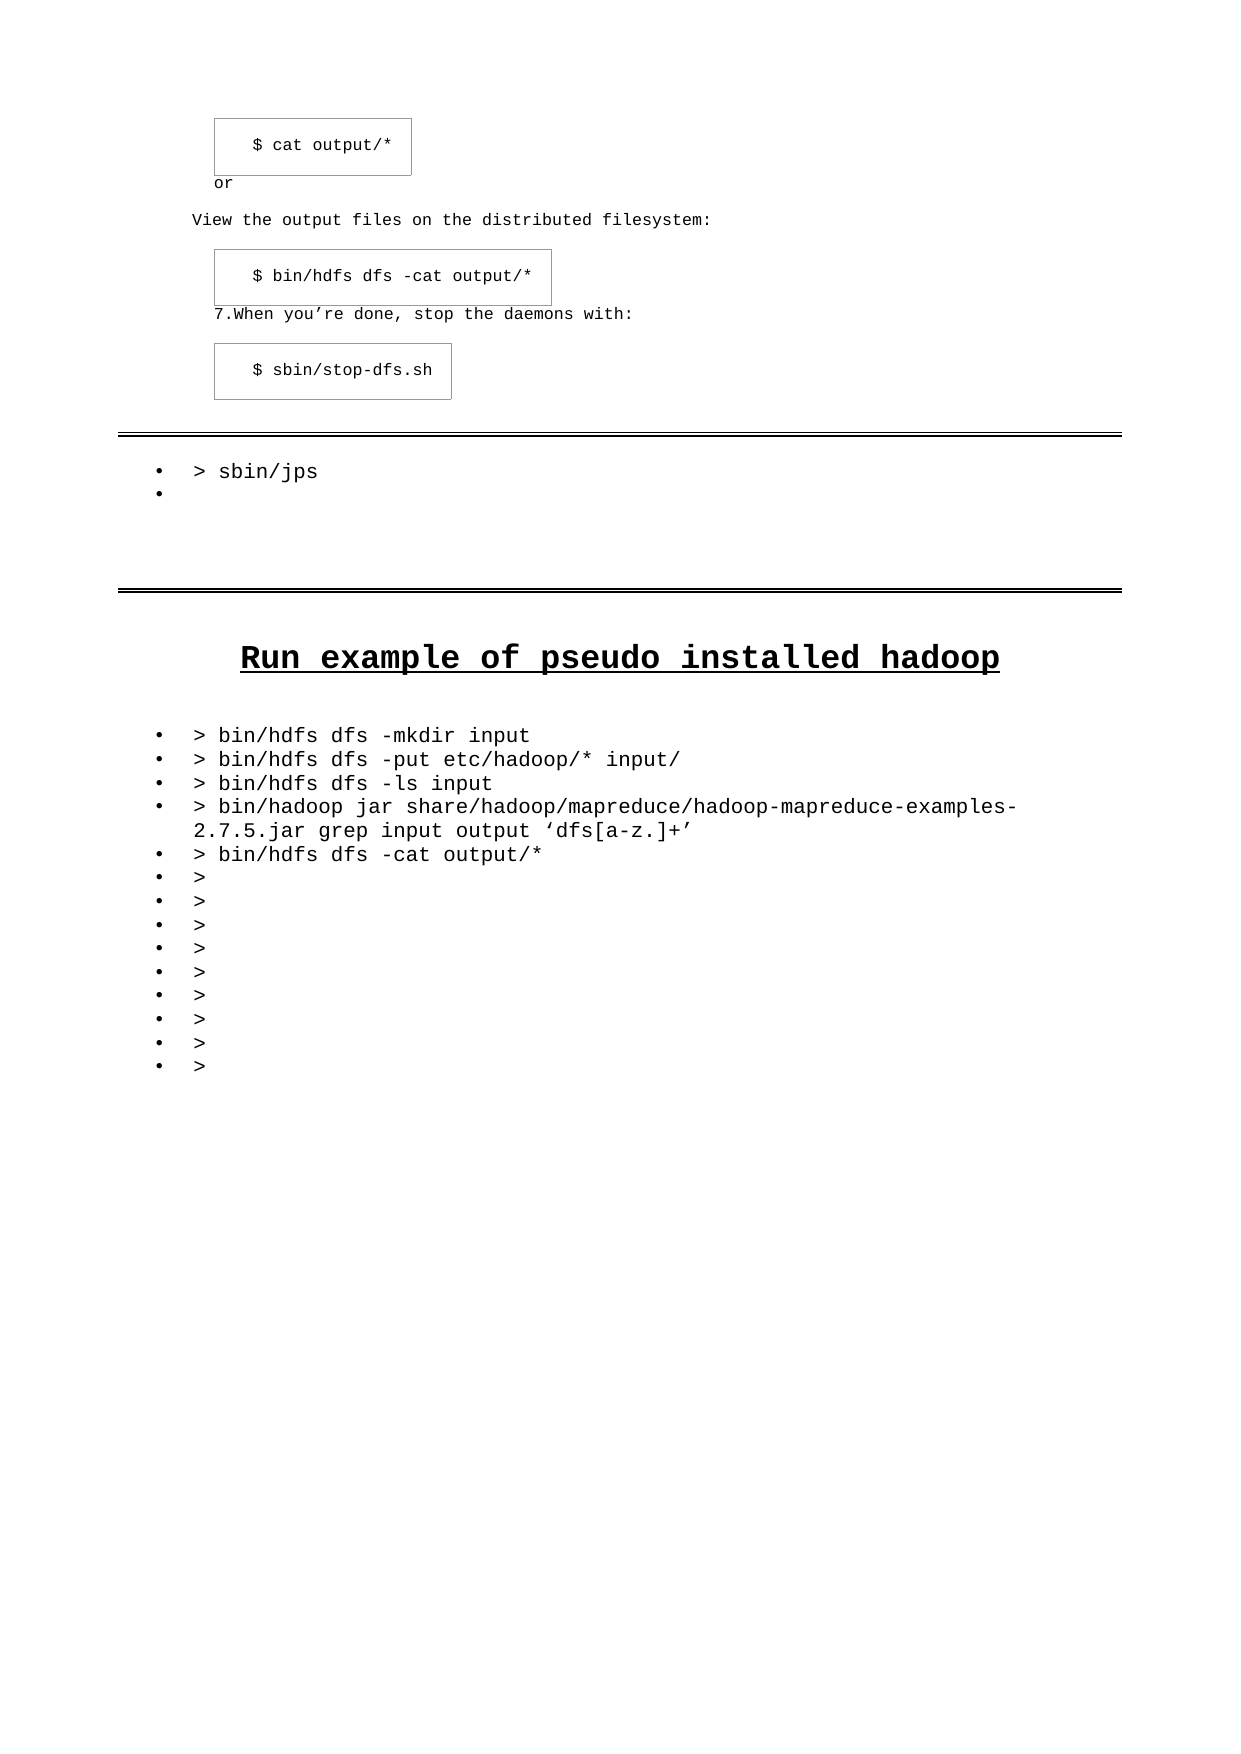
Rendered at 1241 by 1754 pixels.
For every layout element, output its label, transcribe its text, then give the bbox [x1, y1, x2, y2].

list [452, 343, 1100, 399]
list > bin/hdfs dfs -cat output/* [156, 844, 1122, 867]
list > bin/hadoop jar share/hadoop/mapreduce/hadoop-mapreduce-examples-2.7.5.jar grep input output ‘dfs[a-z.]+’ [156, 796, 1122, 844]
list > bin/hdfs dfs -put etc/hadoop/* input/ [156, 749, 1122, 773]
text Run example of pseudo installed hadoop [118, 640, 1122, 678]
list > bin/hdfs dfs -ls input [156, 773, 1122, 796]
list > [156, 1033, 1122, 1056]
list View the output files on the distributed filesystem: [118, 212, 1122, 231]
list > [156, 938, 1122, 962]
list [140, 343, 214, 399]
list > [156, 1009, 1122, 1033]
list > sbin/jps [156, 461, 1122, 484]
list $ sbin/stop-dfs.sh [215, 344, 451, 399]
list $ cat output/* [215, 119, 411, 175]
list > bin/hdfs dfs -mkdir input [156, 725, 1122, 749]
list > [156, 1056, 1122, 1080]
list > [156, 986, 1122, 1009]
list > [156, 914, 1122, 938]
list [412, 118, 1100, 175]
list or [140, 175, 1100, 193]
list > [156, 867, 1122, 891]
list > [156, 962, 1122, 986]
list When you’re done, stop the daemons with: [140, 306, 1100, 324]
list [140, 249, 214, 306]
list [140, 118, 214, 175]
list > [156, 891, 1122, 914]
list $ bin/hdfs dfs -cat output/* [215, 250, 551, 305]
list [552, 249, 1100, 306]
